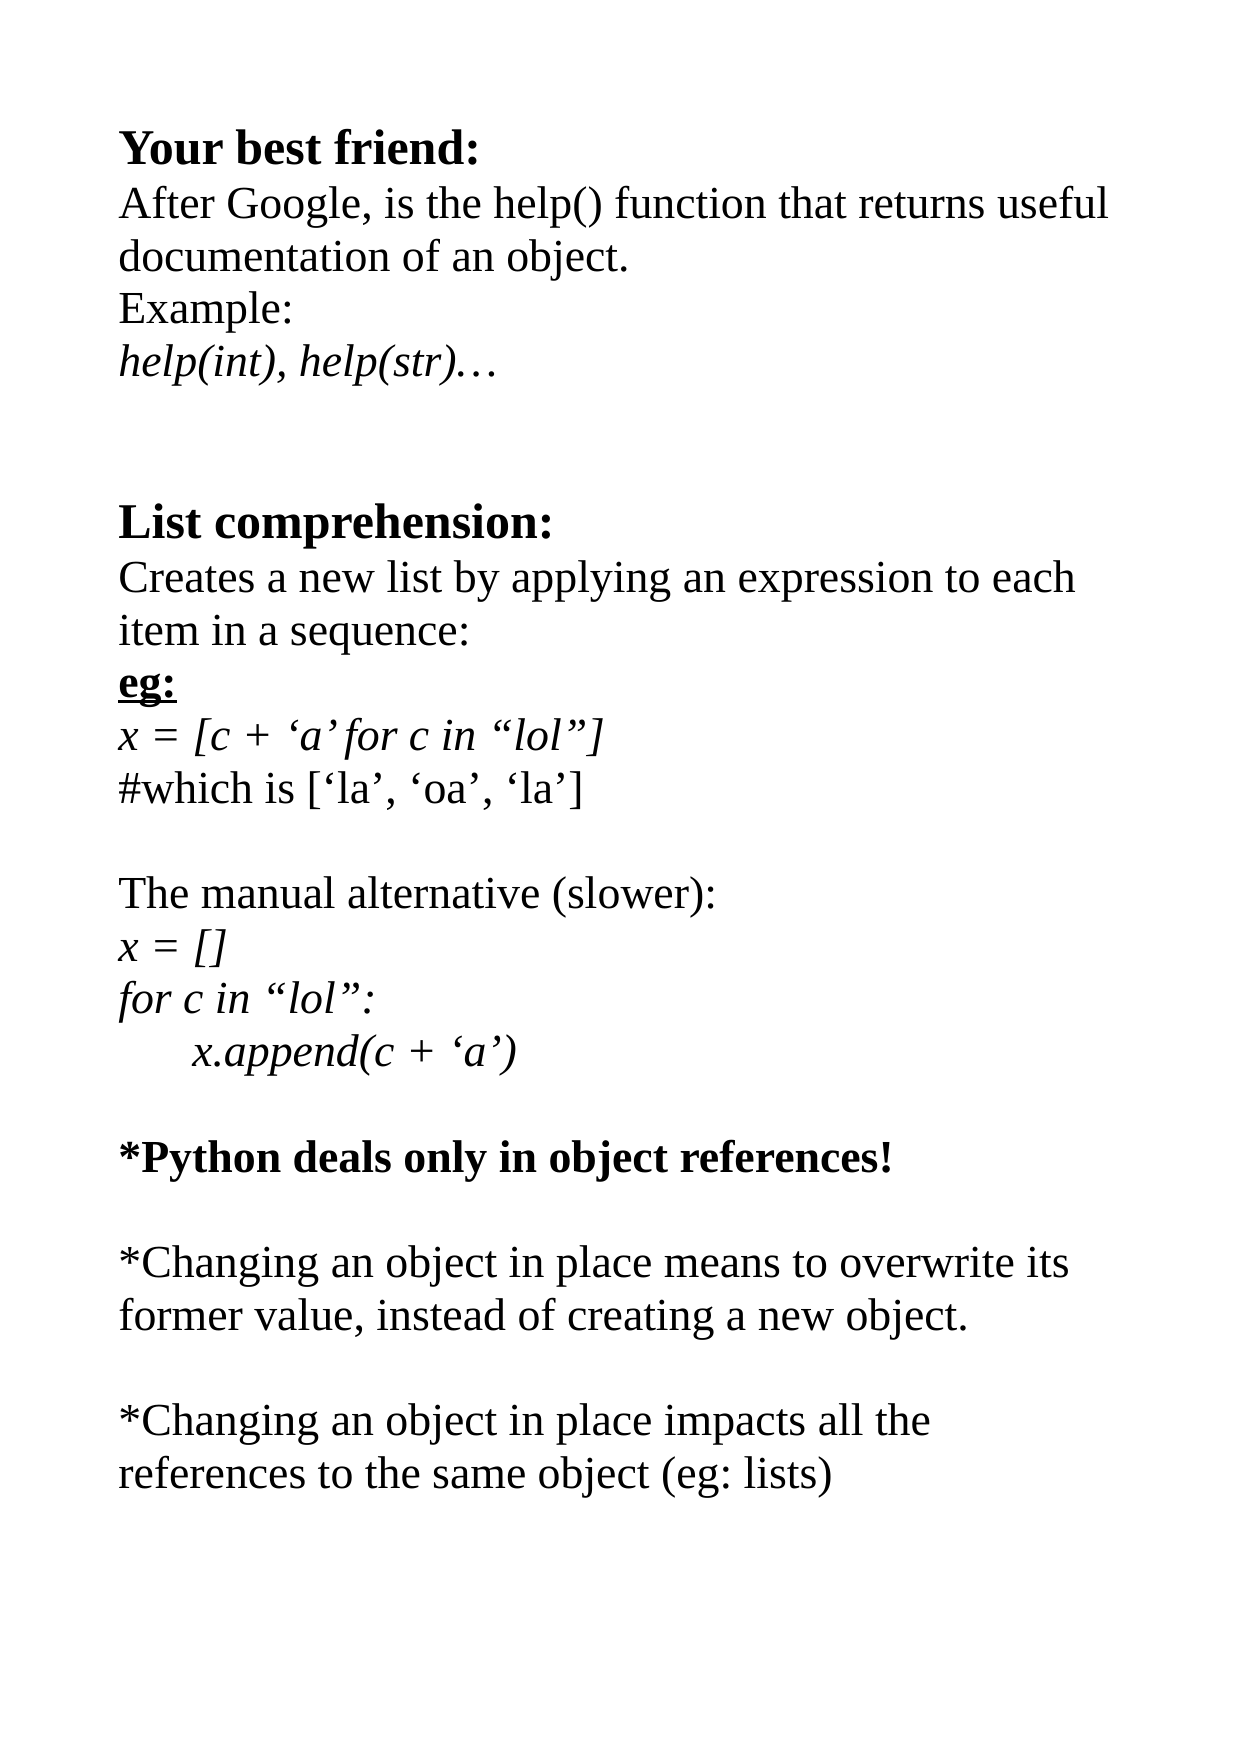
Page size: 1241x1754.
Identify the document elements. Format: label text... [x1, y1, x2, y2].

text Example: [118, 281, 1122, 334]
text Creates a new list by applying an expression to each item in a sequence: [118, 549, 1122, 655]
text eg: [118, 655, 1122, 707]
text x = [] [118, 918, 1122, 971]
text for c in “lol”: [118, 971, 1122, 1024]
text x = [c + ‘a’ for c in “lol”] [118, 707, 1122, 760]
text After Google, is the help() function that returns useful documentation of an object. [118, 176, 1122, 281]
text help(int), help(str)… [118, 334, 1122, 386]
text *Changing an object in place means to overwrite its former value, instead of creating a new object. [118, 1234, 1122, 1340]
text *Changing an object in place impacts all the references to the same object (eg: lists) [118, 1393, 1122, 1498]
text x.append(c + ‘a’) [118, 1024, 1122, 1076]
text Your best friend: [118, 118, 1122, 176]
text List comprehension: [118, 492, 1122, 549]
text The manual alternative (slower): [118, 866, 1122, 918]
text *Python deals only in object references! [118, 1129, 1122, 1182]
text #which is [‘la’, ‘oa’, ‘la’] [118, 760, 1122, 813]
